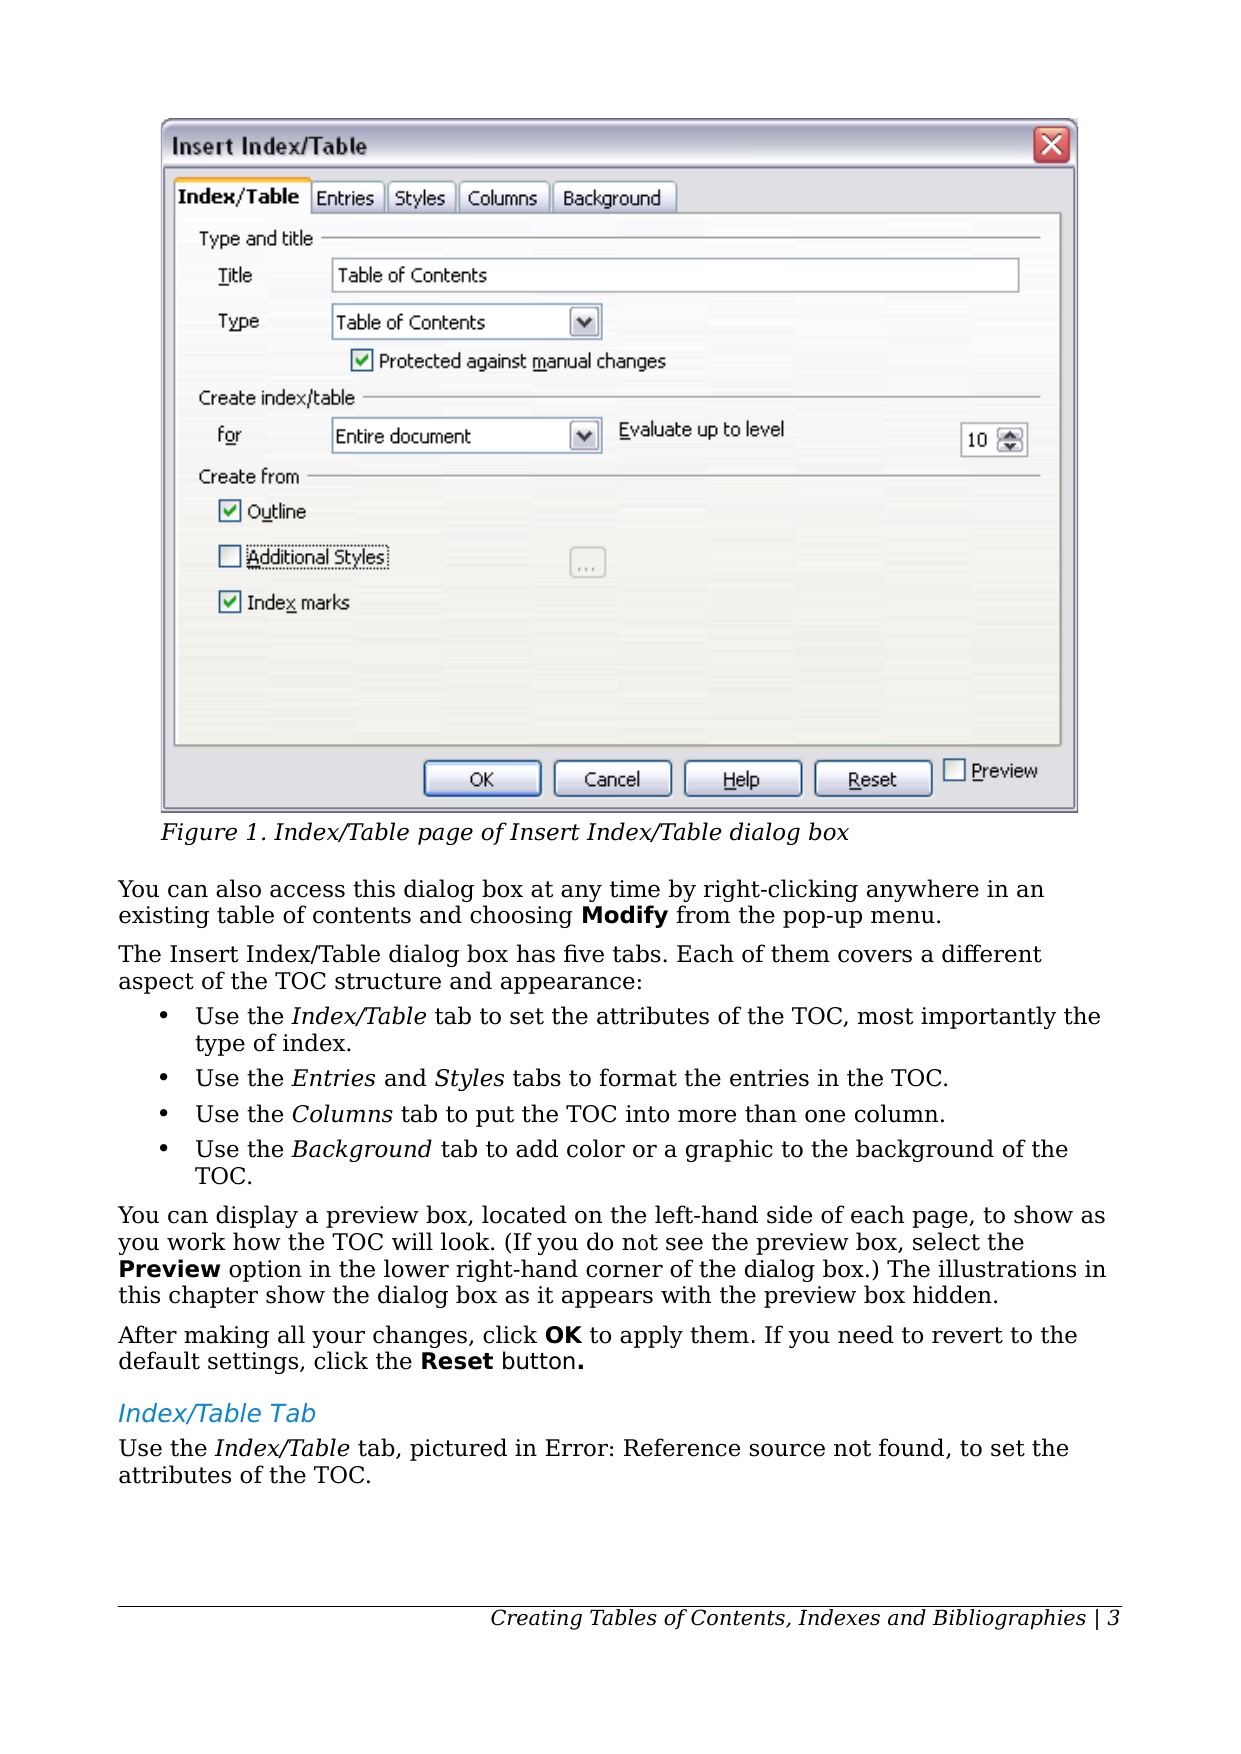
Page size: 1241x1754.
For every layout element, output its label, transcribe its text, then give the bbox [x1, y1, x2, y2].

text After making all your changes, click OK to apply them. If you need to revert to the default settings, click the Reset button. [118, 1322, 1122, 1375]
list The Insert Index/Table dialog box has five tabs. Each of them covers a different aspect of the TOC structure and appearance: [118, 942, 1122, 995]
text You can also access this dialog box at any time by right-clicking anywhere in an existing table of contents and choosing Modify from the pop-up menu. [118, 876, 1122, 929]
list Use the Columns tab to put the TOC into more than one column. [156, 1099, 1122, 1128]
list Use the Entries and Styles tabs to format the entries in the TOC. [156, 1063, 1122, 1093]
list Use the Background tab to add color or a graphic to the background of the TOC. [156, 1134, 1122, 1190]
text You can display a preview box, located on the left-hand side of each page, to show as you work how the TOC will look. (If you do not see the preview box, select the Preview option in the lower right-hand corner of the dialog box.) The illustrations in this chapter show the dialog box as it appears with the preview box hidden. [118, 1203, 1122, 1309]
subtitle Index/Table Tab [118, 1399, 1122, 1429]
text Use the Index/Table tab, pictured in Figure 1, to set the attributes of the TOC. [118, 1435, 1122, 1488]
list Use the Index/Table tab to set the attributes of the TOC, most importantly the type of index. [156, 1001, 1122, 1057]
picture [160, 118, 1079, 813]
text Figure 1. Index/Table page of Insert Index/Table dialog box [161, 819, 1079, 846]
